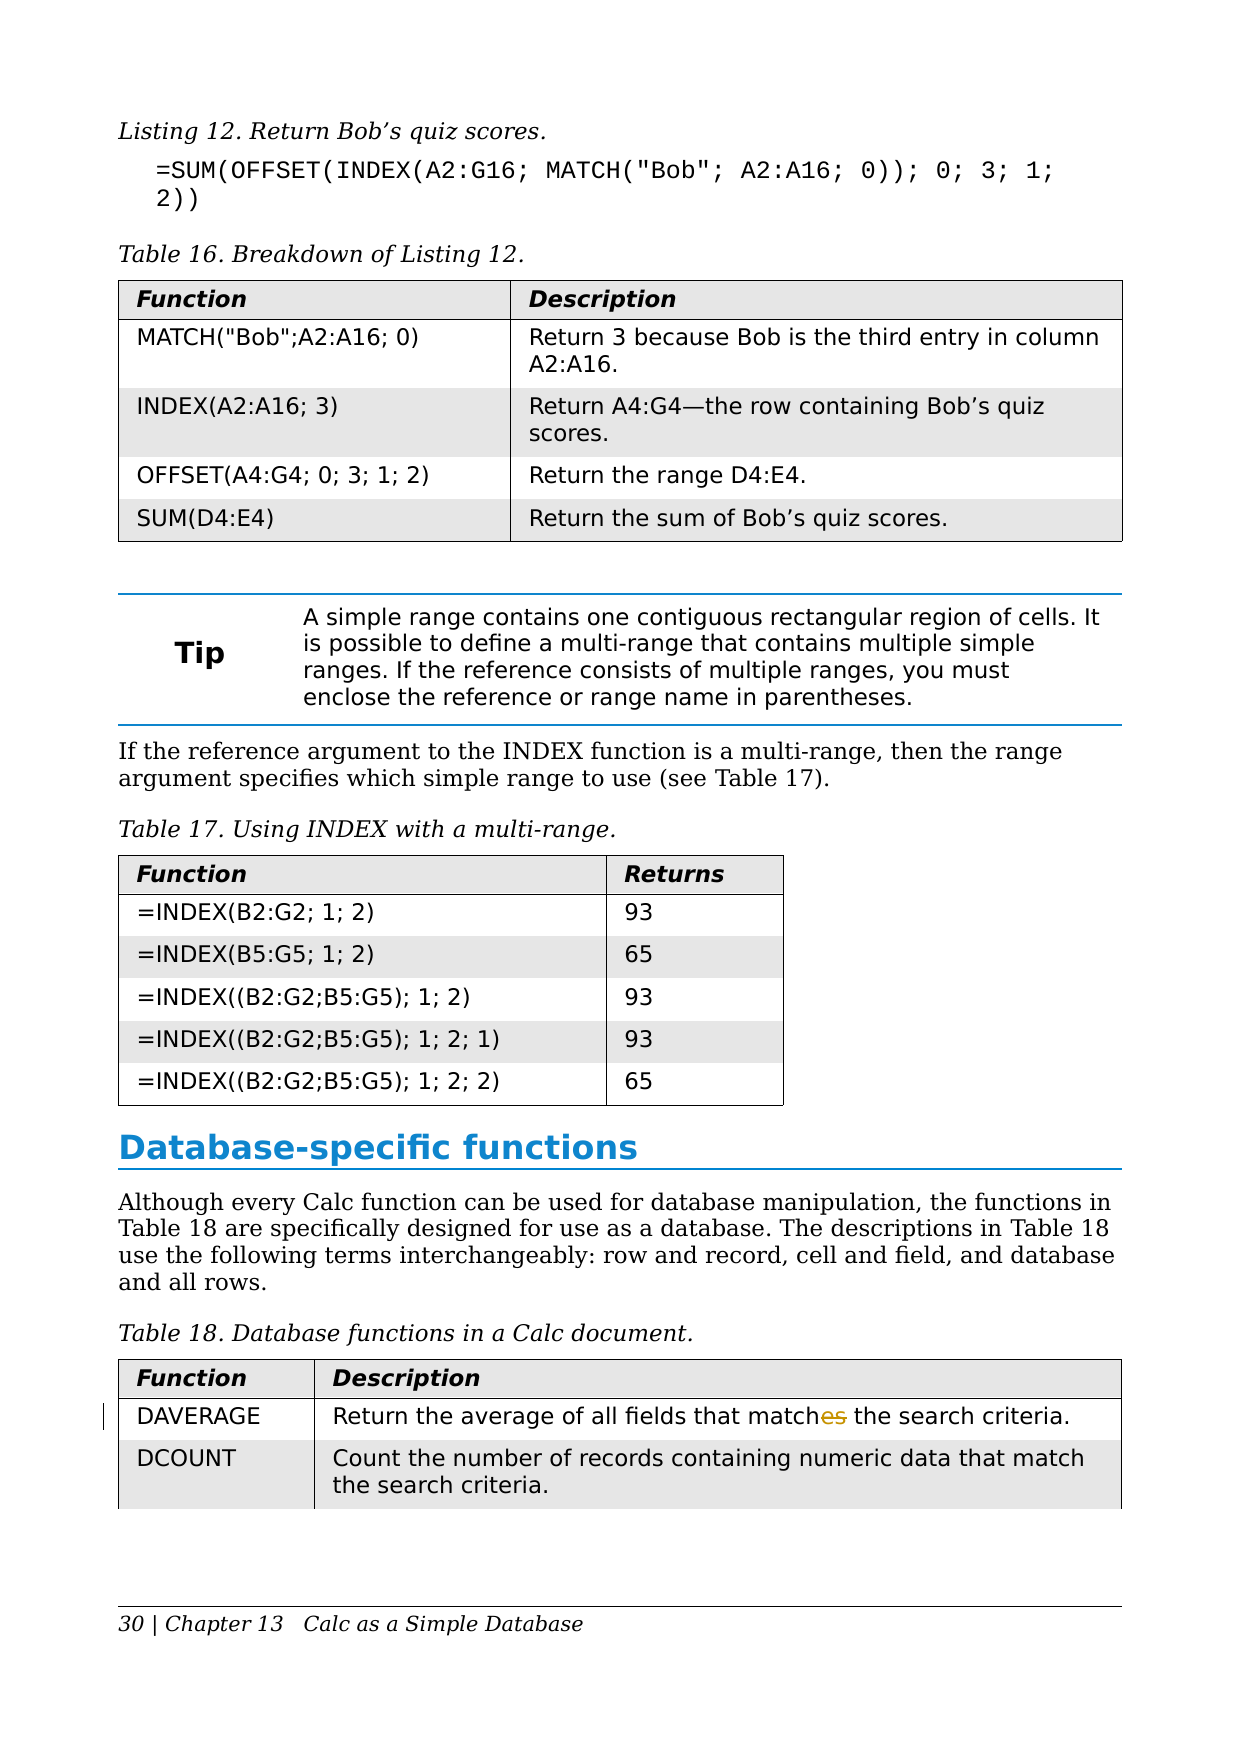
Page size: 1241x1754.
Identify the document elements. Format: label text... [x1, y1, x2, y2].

table_cell =INDEX((B2:G2;B5:G5); 1; 2) [119, 978, 606, 1021]
table_cell 65 [607, 936, 783, 978]
table_cell DAVERAGE [119, 1399, 314, 1440]
table_cell =INDEX((B2:G2;B5:G5); 1; 2; 2) [119, 1063, 606, 1105]
table_cell =INDEX((B2:G2;B5:G5); 1; 2; 1) [119, 1021, 606, 1063]
table_cell DCOUNT [119, 1440, 314, 1509]
table_cell SUM(D4:E4) [119, 499, 510, 541]
text =SUM(OFFSET(INDEX(A2:G16; MATCH("Bob"; A2:A16; 0)); 0; 3; 1; 2)) [156, 157, 1092, 214]
table_cell Return A4:G4—the row containing Bob’s quiz scores. [511, 388, 1122, 457]
text Table 17. Using INDEX with a multi-range. [118, 816, 1122, 843]
list Listing 12. Return Bob’s quiz scores. [118, 118, 1122, 145]
table_header Returns [607, 856, 783, 893]
table_cell Count the number of records containing numeric data that match the search criteria. [315, 1440, 1121, 1509]
table_cell MATCH("Bob";A2:A16; 0) [119, 320, 510, 388]
table_header Tip [118, 595, 281, 723]
table_cell Return the range D4:E4. [511, 457, 1122, 499]
table_header Description [315, 1360, 1121, 1397]
table_cell =INDEX(B5:G5; 1; 2) [119, 936, 606, 978]
table_header Function [119, 281, 510, 319]
table_cell 65 [607, 1063, 783, 1105]
text If the reference argument to the INDEX function is a multi-range, then the range argument specifies which simple range to use (see Table 17). [118, 738, 1122, 791]
subtitle Database-specific functions [118, 1129, 1122, 1168]
table_cell 93 [607, 978, 783, 1021]
table_header A simple range contains one contiguous rectangular region of cells. It is possible to define a multi-range that contains multiple simple ranges. If the reference consists of multiple ranges, you must enclose the reference or range name in parentheses. [281, 595, 1122, 723]
table_cell INDEX(A2:A16; 3) [119, 388, 510, 457]
table_header Function [119, 856, 606, 893]
table_cell =INDEX(B2:G2; 1; 2) [119, 895, 606, 936]
table_cell 93 [607, 895, 783, 936]
table_cell Return the sum of Bob’s quiz scores. [511, 499, 1122, 541]
table_cell 93 [607, 1021, 783, 1063]
table_cell Return 3 because Bob is the third entry in column A2:A16. [511, 320, 1122, 388]
text Table 16. Breakdown of Listing 12. [118, 241, 1122, 268]
table_header Description [511, 281, 1122, 319]
table_cell OFFSET(A4:G4; 0; 3; 1; 2) [119, 457, 510, 499]
text Table 18. Database functions in a Calc document. [118, 1320, 1122, 1347]
table_header Function [119, 1360, 314, 1397]
list Although every Calc function can be used for database manipulation, the functions in Table 18 are specifically designed for use as a database. The descriptions in Table 18 use the following terms interchangeably: row and record, cell and field, and database and all rows. [118, 1189, 1122, 1295]
table_cell Return the average of all fields that match the search criteria. [315, 1399, 1121, 1440]
